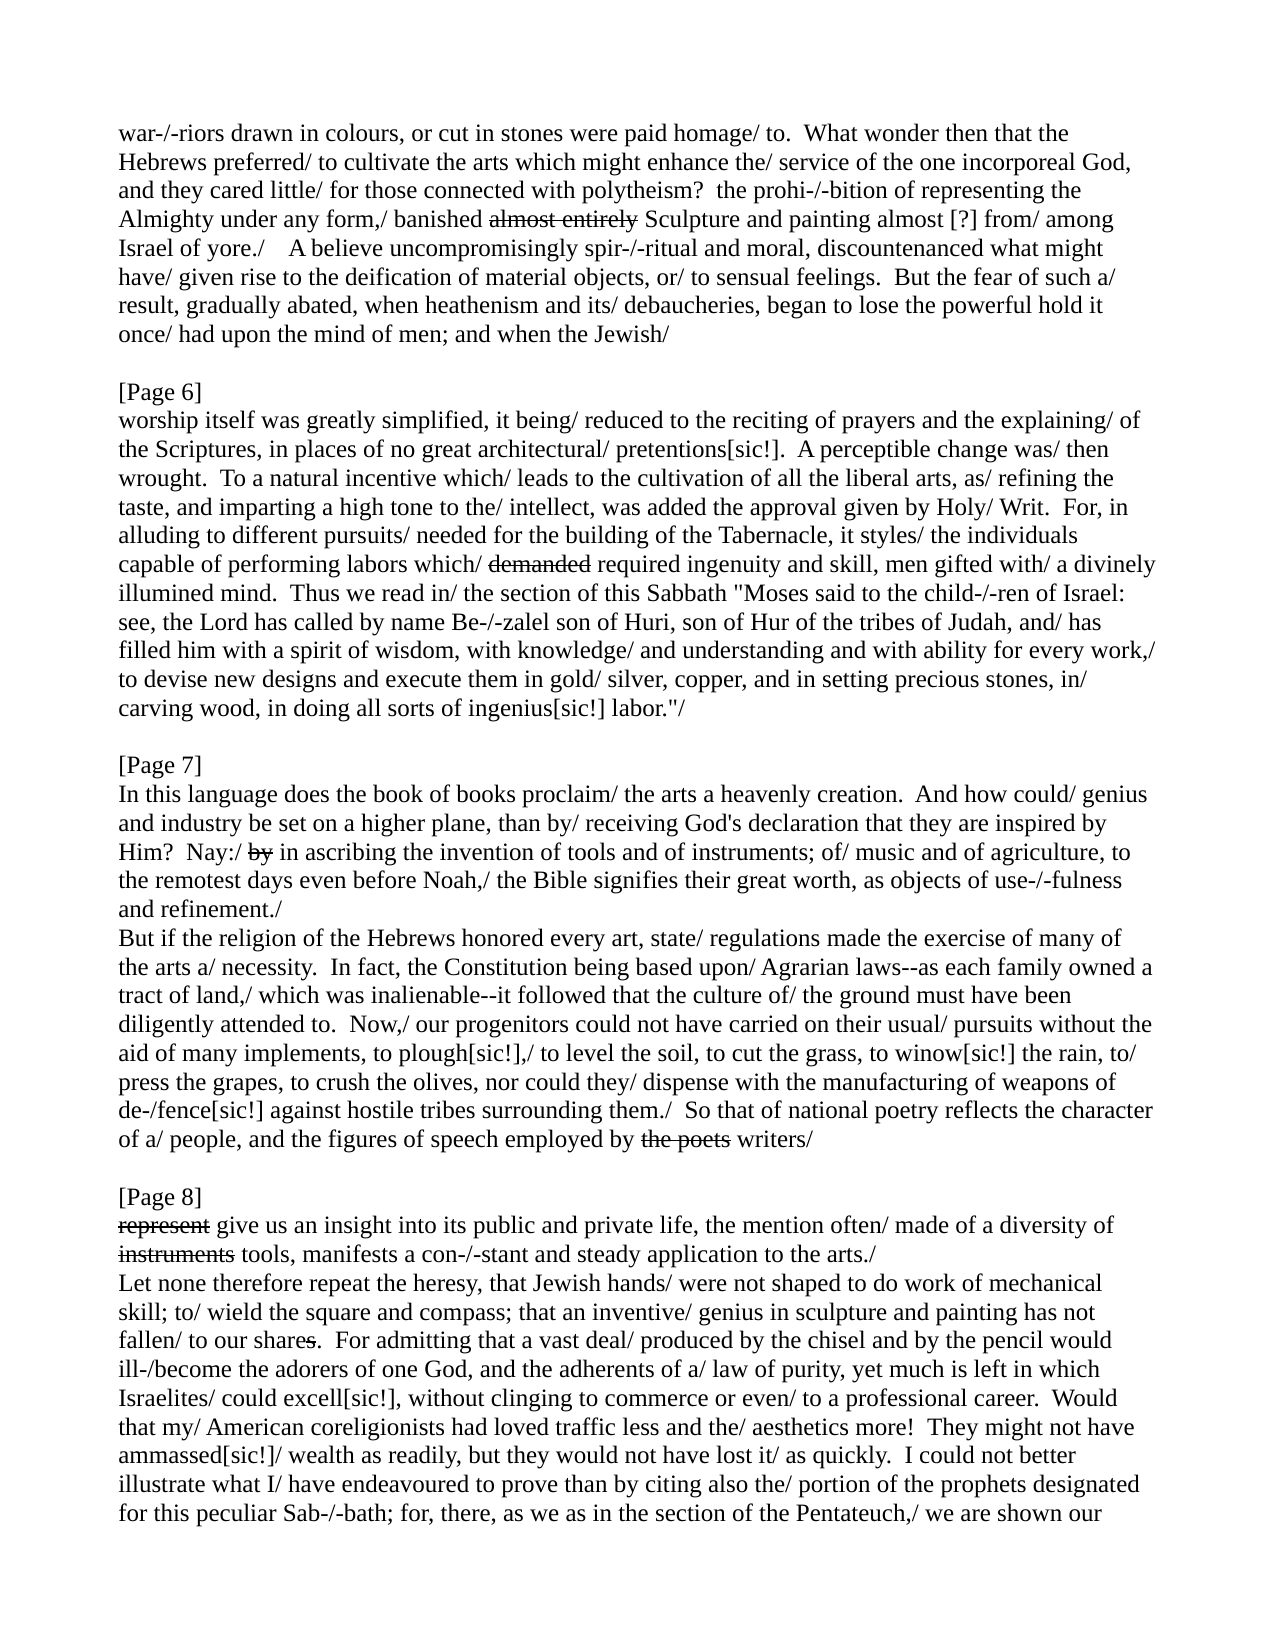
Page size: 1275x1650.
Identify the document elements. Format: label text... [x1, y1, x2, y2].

text represent give us an insight into its public and private life, the mention often/ made of a diversity of instruments tools, manifests a con-/-stant and steady application to the arts./ [118, 1211, 1157, 1268]
text Let none therefore repeat the heresy, that Jewish hands/ were not shaped to do work of mechanical skill; to/ wield the square and compass; that an inventive/ genius in sculpture and painting has not fallen/ to our shares. For admitting that a vast deal/ produced by the chisel and by the pencil would ill-/become the adorers of one God, and the adherents of a/ law of purity, yet much is left in which Israelites/ could excell[sic!], without clinging to commerce or even/ to a professional career. Would that my/ American coreligionists had loved traffic less and the/ aesthetics more! They might not have ammassed[sic!]/ wealth as readily, but they would not have lost it/ as quickly. I could not better illustrate what I/ have endeavoured to prove than by citing also the/ portion of the prophets designated for this peculiar Sab-/-bath; for, there, as we as in the section of the Pentateuch,/ we are shown our [118, 1268, 1157, 1527]
text war-/-riors drawn in colours, or cut in stones were paid homage/ to. What wonder then that the Hebrews preferred/ to cultivate the arts which might enhance the/ service of the one incorporeal God, and they cared little/ for those connected with polytheism? the prohi-/-bition of representing the Almighty under any form,/ banished almost entirely Sculpture and painting almost [?] from/ among Israel of yore./ A believe uncompromisingly spir-/-ritual and moral, discountenanced what might have/ given rise to the deification of material objects, or/ to sensual feelings. But the fear of such a/ result, gradually abated, when heathenism and its/ debaucheries, began to lose the powerful hold it once/ had upon the mind of men; and when the Jewish/ [118, 118, 1157, 348]
text In this language does the book of books proclaim/ the arts a heavenly creation. And how could/ genius and industry be set on a higher plane, than by/ receiving God's declaration that they are inspired by Him? Nay:/ by in ascribing the invention of tools and of instruments; of/ music and of agriculture, to the remotest days even before Noah,/ the Bible signifies their great worth, as objects of use-/-fulness and refinement./ [118, 779, 1157, 923]
text [Page 7] [118, 751, 1157, 779]
text [Page 6] [118, 377, 1157, 406]
text worship itself was greatly simplified, it being/ reduced to the reciting of prayers and the explaining/ of the Scriptures, in places of no great architectural/ pretentions[sic!]. A perceptible change was/ then wrought. To a natural incentive which/ leads to the cultivation of all the liberal arts, as/ refining the taste, and imparting a high tone to the/ intellect, was added the approval given by Holy/ Writ. For, in alluding to different pursuits/ needed for the building of the Tabernacle, it styles/ the individuals capable of performing labors which/ demanded required ingenuity and skill, men gifted with/ a divinely illumined mind. Thus we read in/ the section of this Sabbath "Moses said to the child-/-ren of Israel: see, the Lord has called by name Be-/-zalel son of Huri, son of Hur of the tribes of Judah, and/ has filled him with a spirit of wisdom, with knowledge/ and understanding and with ability for every work,/ to devise new designs and execute them in gold/ silver, copper, and in setting precious stones, in/ carving wood, in doing all sorts of ingenius[sic!] labor."/ [118, 406, 1157, 722]
text But if the religion of the Hebrews honored every art, state/ regulations made the exercise of many of the arts a/ necessity. In fact, the Constitution being based upon/ Agrarian laws--as each family owned a tract of land,/ which was inalienable--it followed that the culture of/ the ground must have been diligently attended to. Now,/ our progenitors could not have carried on their usual/ pursuits without the aid of many implements, to plough[sic!],/ to level the soil, to cut the grass, to winow[sic!] the rain, to/ press the grapes, to crush the olives, nor could they/ dispense with the manufacturing of weapons of de-/fence[sic!] against hostile tribes surrounding them./ So that of national poetry reflects the character of a/ people, and the figures of speech employed by the poets writers/ [118, 923, 1157, 1153]
text [Page 8] [118, 1182, 1157, 1211]
